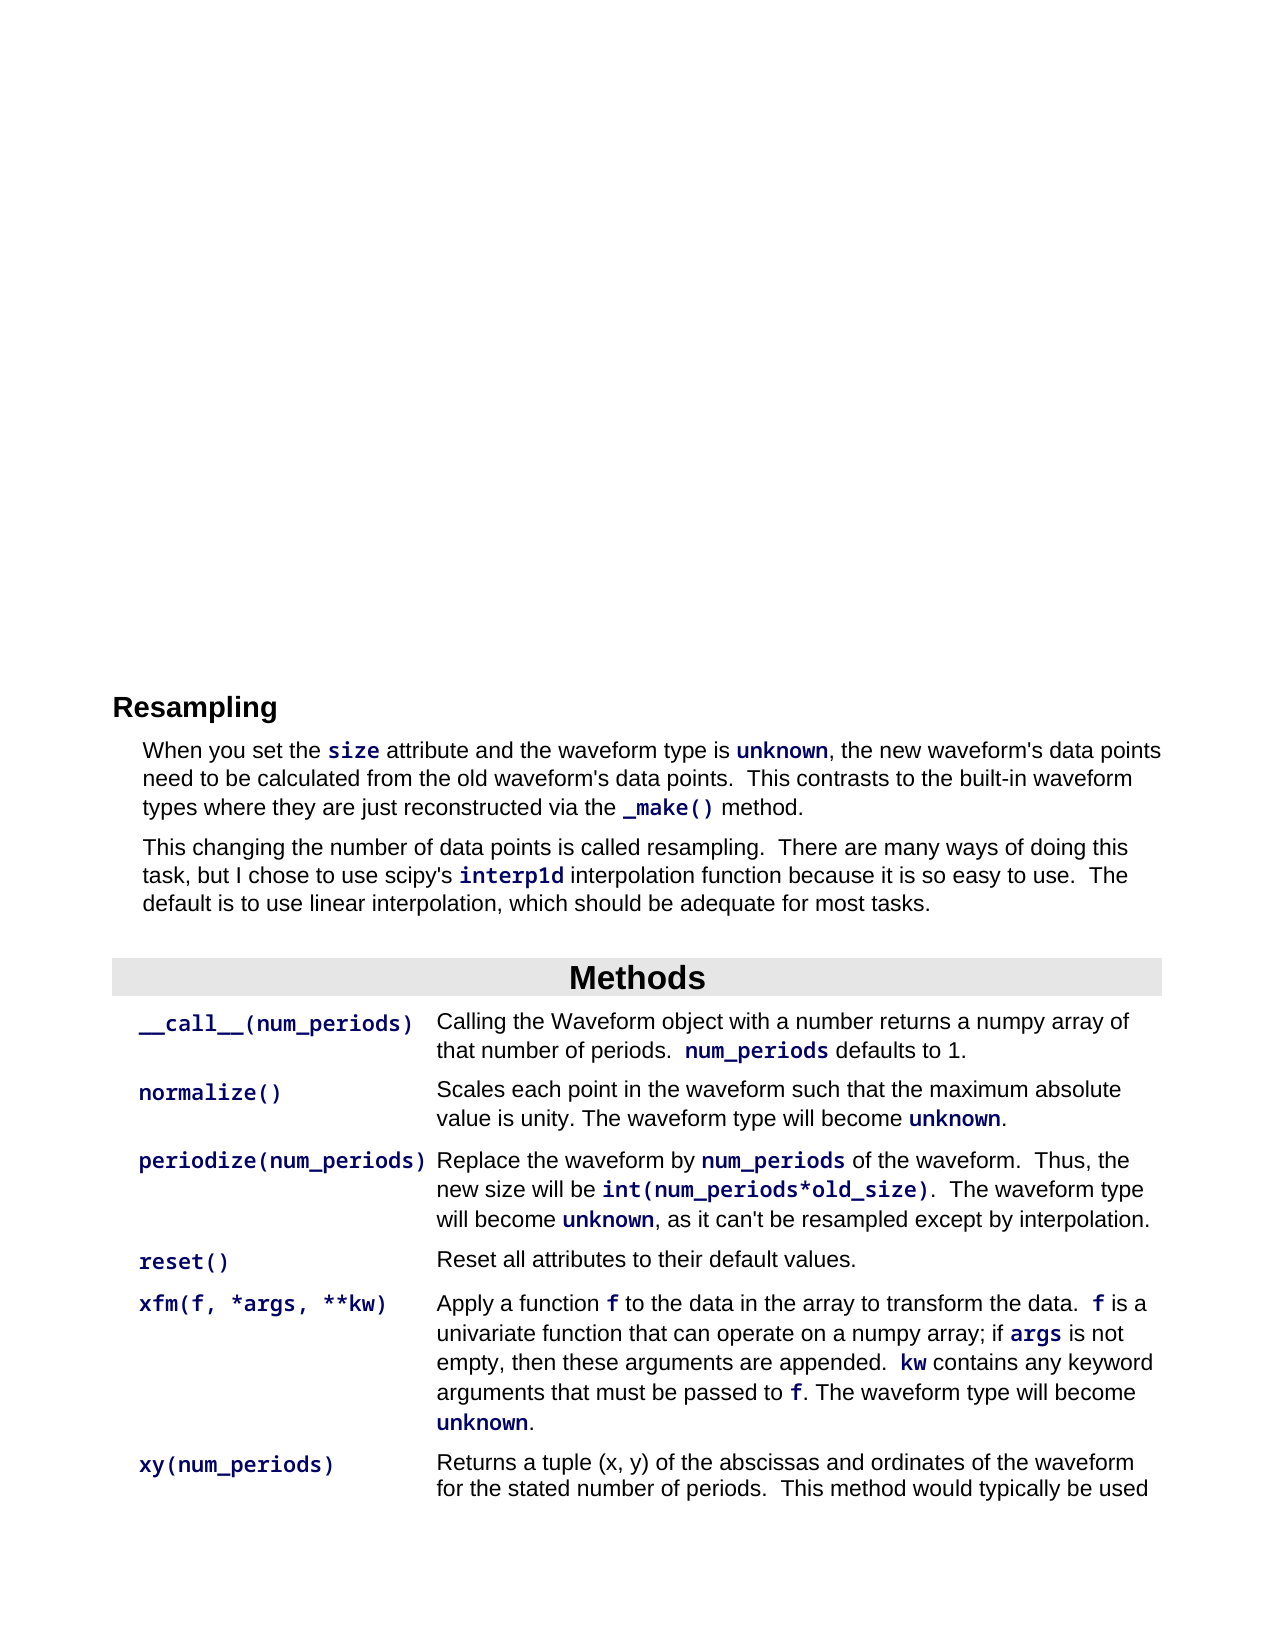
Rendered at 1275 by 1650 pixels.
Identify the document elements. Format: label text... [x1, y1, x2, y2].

subtitle Resampling [112, 112, 1162, 723]
table_cell xfm(f, *args, **kw) [139, 1288, 436, 1449]
table_header Calling the Waveform object with a number returns a numpy array of that number of periods. num_periods defaults to 1. [436, 1008, 1163, 1076]
text This changing the number of data points is called resampling. There are many ways of doing this task, but I chose to use scipy's interp1d interpolation function because it is so easy to use. The default is to use linear interpolation, which should be adequate for most tasks. [142, 833, 1162, 916]
table_cell periodize(num_periods) [139, 1145, 436, 1246]
table_cell Apply a function f to the data in the array to transform the data. f is a univariate function that can operate on a numpy array; if args is not empty, then these arguments are appended. kw contains any keyword arguments that must be passed to f. The waveform type will become unknown. [436, 1288, 1163, 1449]
table_cell xy(num_periods) [139, 1449, 436, 1513]
table_cell Reset all attributes to their default values. [436, 1246, 1163, 1288]
table_cell Returns a tuple (x, y) of the abscissas and ordinates of the waveform for the stated number of periods. This method would typically be used [436, 1449, 1163, 1513]
table_cell Replace the waveform by num_periods of the waveform. Thus, the new size will be int(num_periods*old_size). The waveform type will become unknown, as it can't be resampled except by interpolation. [436, 1145, 1163, 1246]
table_cell Scales each point in the waveform such that the maximum absolute value is unity. The waveform type will become unknown. [436, 1076, 1163, 1144]
table_header __call__(num_periods) [139, 1008, 436, 1076]
text When you set the size attribute and the waveform type is unknown, the new waveform's data points need to be calculated from the old waveform's data points. This contrasts to the built-in waveform types where they are just reconstructed via the _make() method. [142, 736, 1162, 821]
subtitle Methods [112, 958, 1162, 996]
table_cell normalize() [139, 1076, 436, 1144]
table_cell reset() [139, 1246, 436, 1288]
